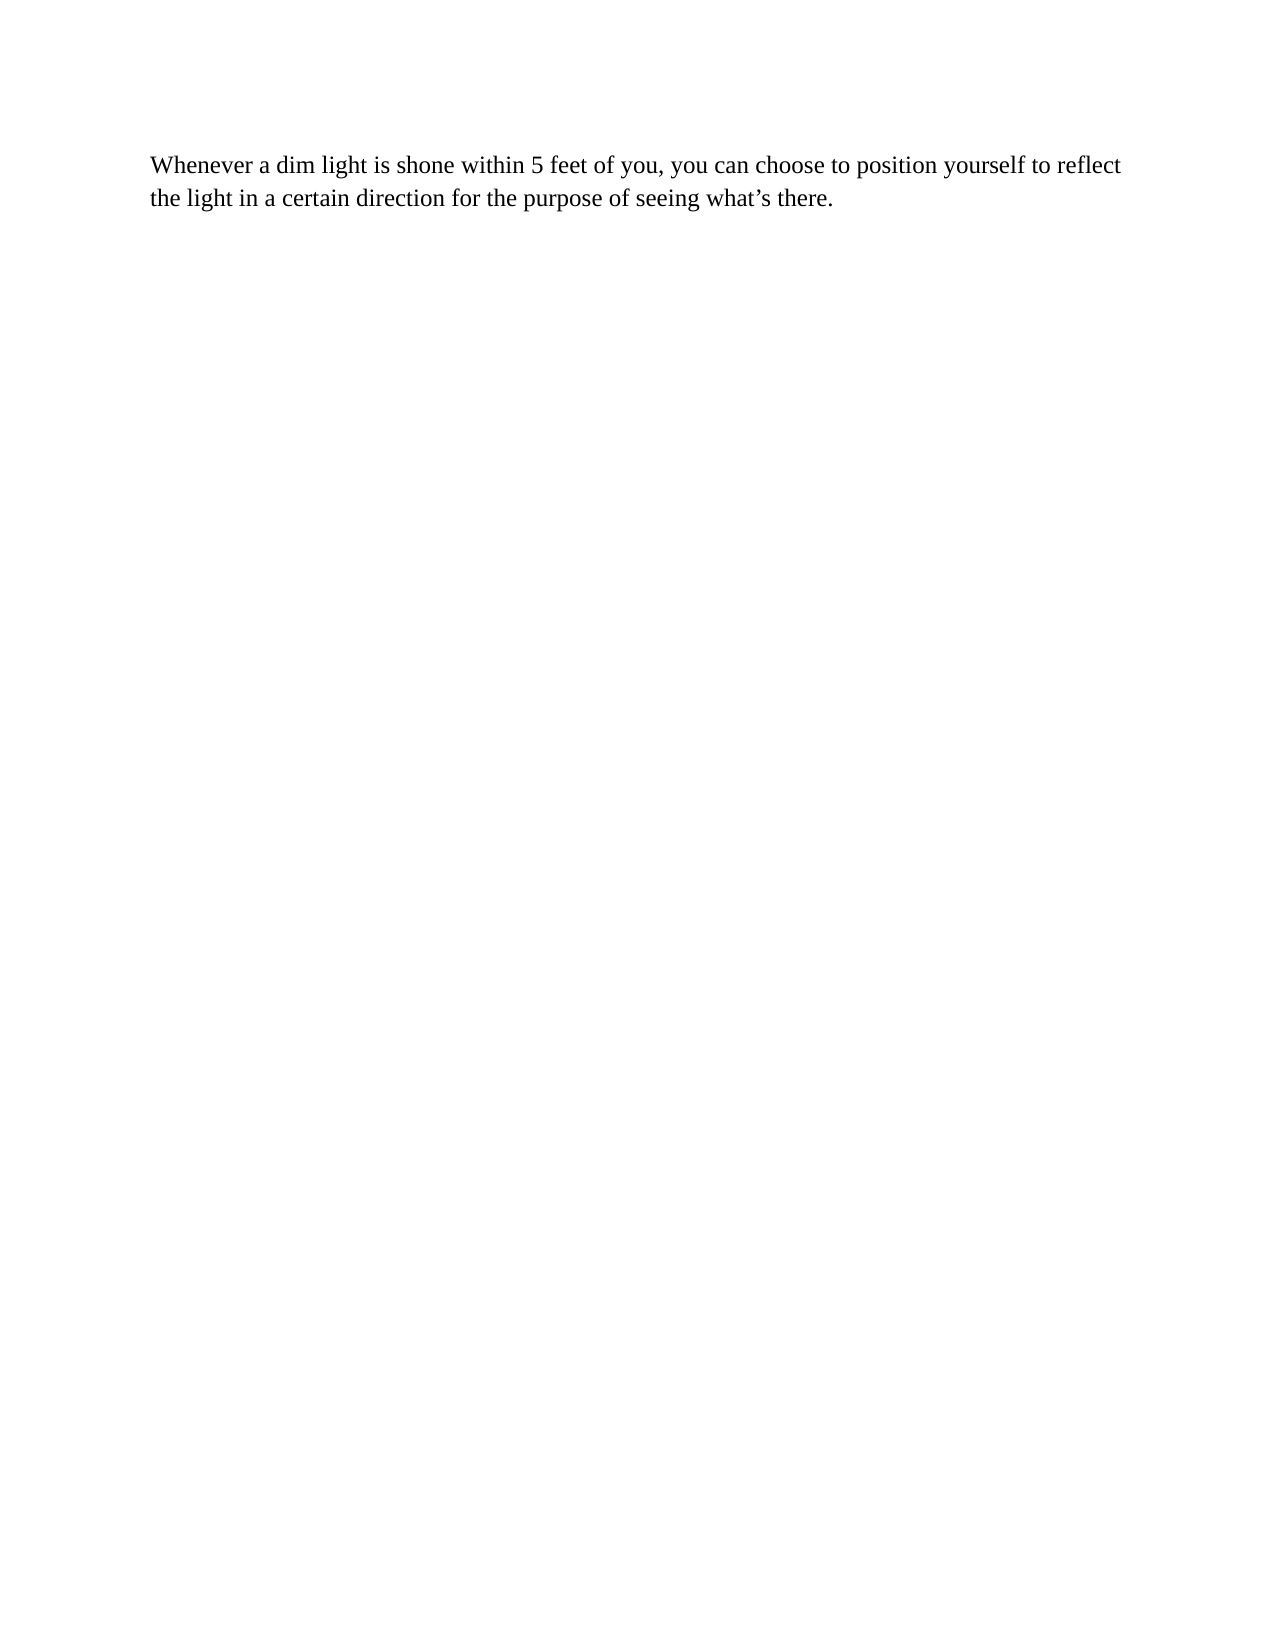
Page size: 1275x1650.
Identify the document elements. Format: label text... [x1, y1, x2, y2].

text Whenever a dim light is shone within 5 feet of you, you can choose to position yourself to reflect the light in a certain direction for the purpose of seeing what’s there. [150, 150, 1125, 212]
